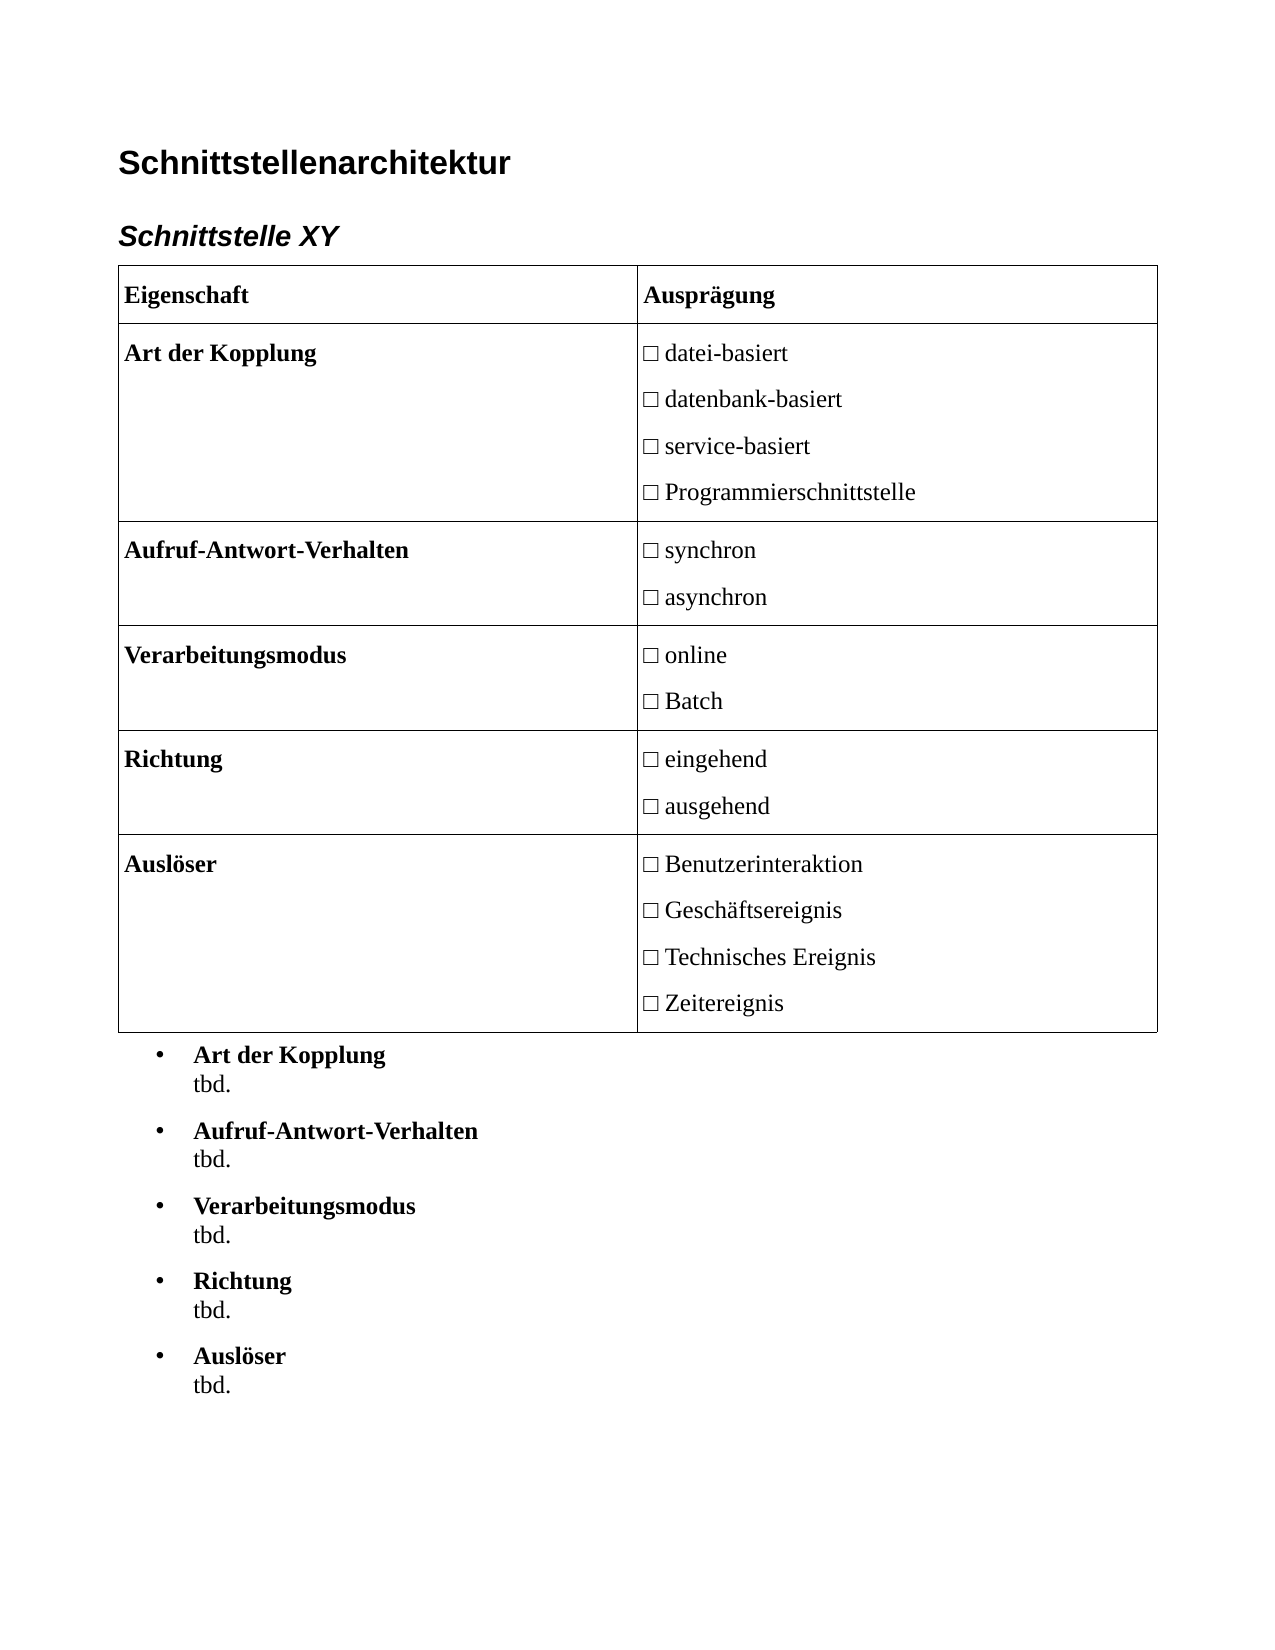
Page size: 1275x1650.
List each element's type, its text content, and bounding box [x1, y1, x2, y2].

list Richtung tbd. [156, 1266, 1157, 1324]
subtitle Schnittstelle XY [118, 219, 1157, 253]
table_cell □ datei-basiert □ datenbank-basiert □ service-basiert □ Programmierschnittstelle [638, 324, 1157, 521]
table_header Eigenschaft [119, 266, 637, 323]
table_header Ausprägung [638, 266, 1157, 323]
subtitle Schnittstellenarchitektur [118, 143, 1157, 182]
table_cell Richtung [119, 731, 637, 834]
table_cell Aufruf-Antwort-Verhalten [119, 522, 637, 625]
table_cell □ Benutzerinteraktion □ Geschäftsereignis □ Technisches Ereignis □ Zeitereignis [638, 835, 1157, 1032]
table_cell □ synchron □ asynchron [638, 522, 1157, 625]
list Verarbeitungsmodus tbd. [156, 1191, 1157, 1248]
table_cell □ online □ Batch [638, 626, 1157, 730]
table_cell □ eingehend □ ausgehend [638, 731, 1157, 834]
table_cell Auslöser [119, 835, 637, 1032]
table_cell Art der Kopplung [119, 324, 637, 521]
table_cell Verarbeitungsmodus [119, 626, 637, 730]
list Auslöser tbd. [156, 1341, 1157, 1399]
list Art der Kopplung tbd. [156, 1041, 1157, 1098]
list Aufruf-Antwort-Verhalten tbd. [156, 1116, 1157, 1173]
